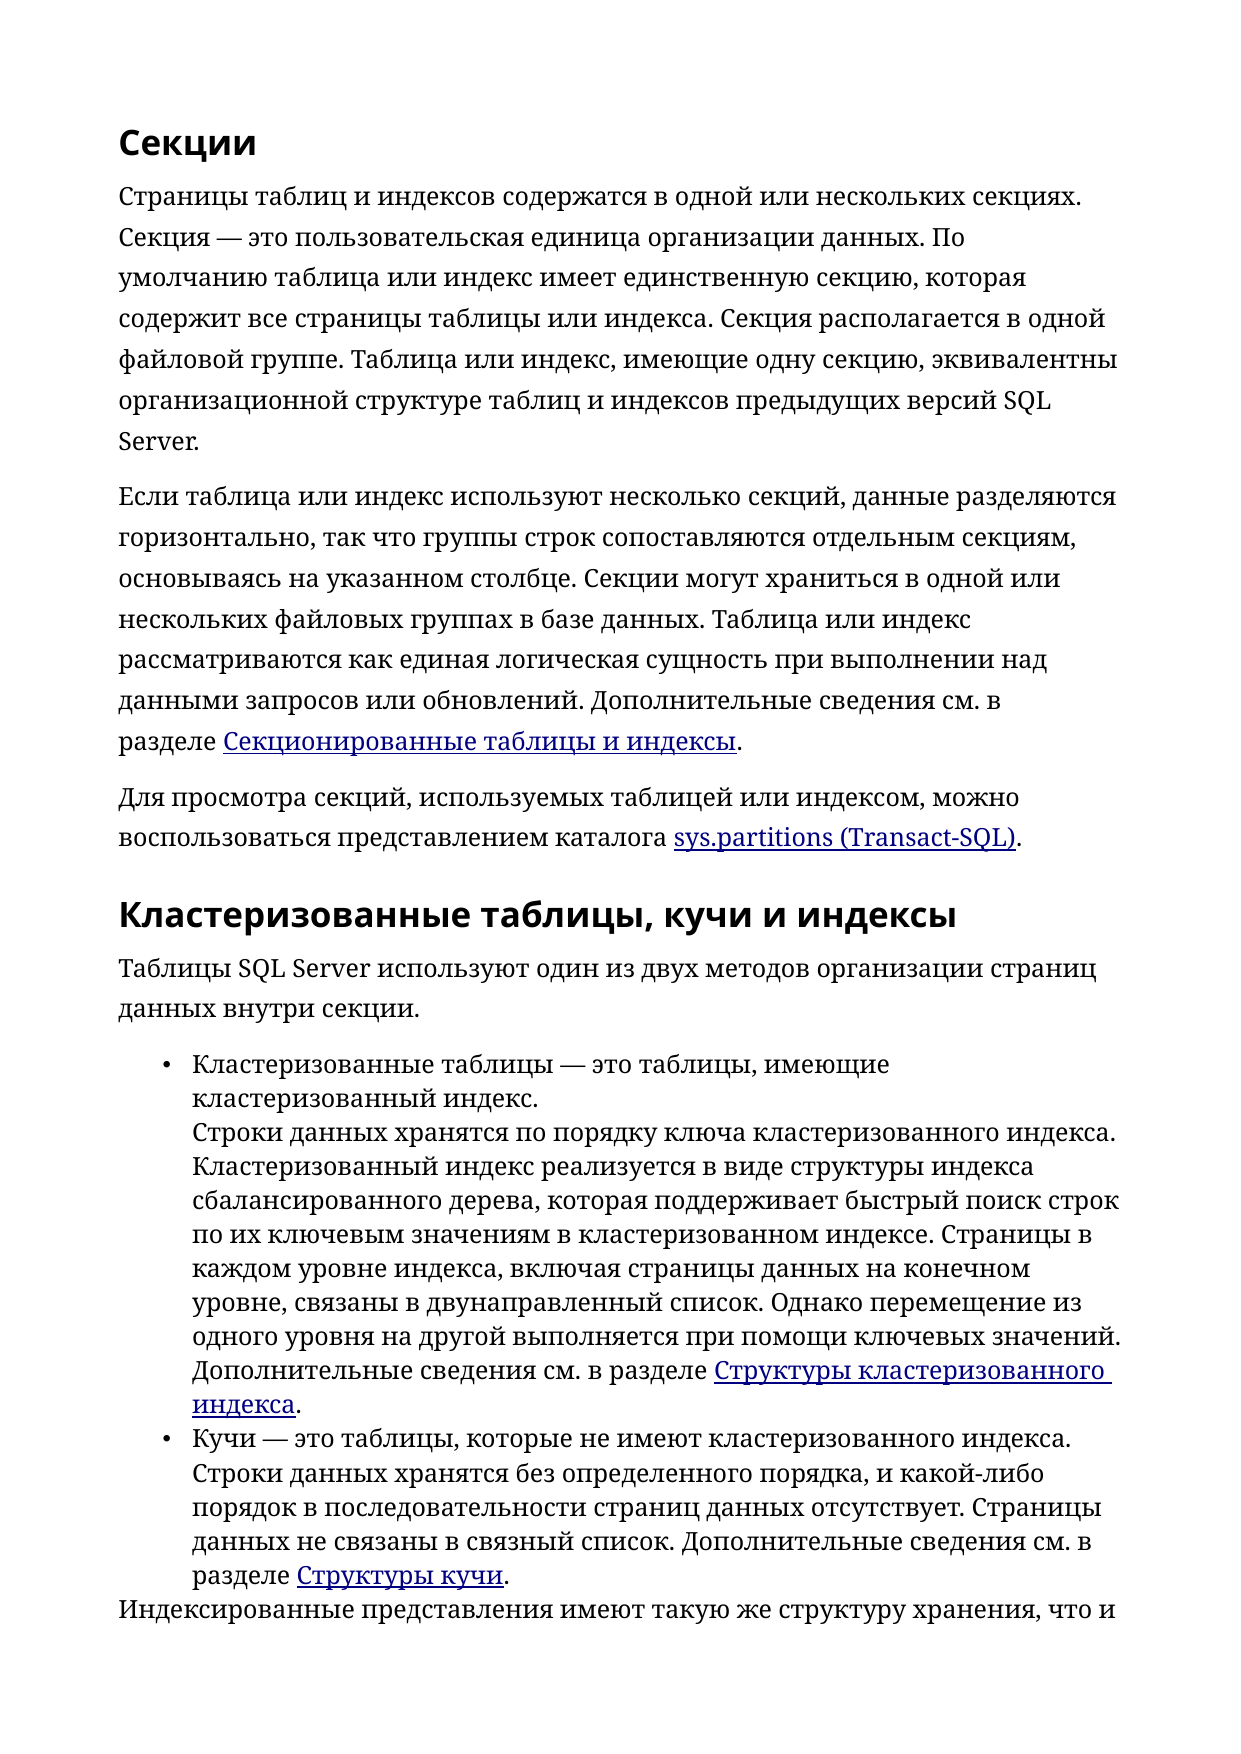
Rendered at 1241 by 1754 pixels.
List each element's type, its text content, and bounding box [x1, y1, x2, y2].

text Если таблица или индекс используют несколько секций, данные разделяются горизонтально, так что группы строк сопоставляются отдельным секциям, основываясь на указанном столбце. Секции могут храниться в одной или нескольких файловых группах в базе данных. Таблица или индекс рассматриваются как единая логическая сущность при выполнении над данными запросов или обновлений. Дополнительные сведения см. в разделе Секционированные таблицы и индексы. [118, 479, 1122, 758]
list Кластеризованные таблицы — это таблицы, имеющие кластеризованный индекс. [162, 1046, 1122, 1114]
list Кучи — это таблицы, которые не имеют кластеризованного индекса. [162, 1421, 1122, 1455]
text Страницы таблиц и индексов содержатся в одной или нескольких секциях. Секция — это пользовательская единица организации данных. По умолчанию таблица или индекс имеет единственную секцию, которая содержит все страницы таблицы или индекса. Секция располагается в одной файловой группе. Таблица или индекс, имеющие одну секцию, эквивалентны организационной структуре таблиц и индексов предыдущих версий SQL Server. [118, 178, 1122, 457]
subtitle Кластеризованные таблицы, кучи и индексы [118, 890, 1122, 938]
list Строки данных хранятся без определенного порядка, и какой-либо порядок в последовательности страниц данных отсутствует. Страницы данных не связаны в связный список. Дополнительные сведения см. в разделе Структуры кучи. [162, 1455, 1122, 1591]
text Таблицы SQL Server используют один из двух методов организации страниц данных внутри секции. [118, 950, 1122, 1025]
text Для просмотра секций, используемых таблицей или индексом, можно воспользоваться представлением каталога sys.partitions (Transact-SQL). [118, 779, 1122, 854]
subtitle Секции [118, 118, 1122, 166]
list Строки данных хранятся по порядку ключа кластеризованного индекса. Кластеризованный индекс реализуется в виде структуры индекса сбалансированного дерева, которая поддерживает быстрый поиск строк по их ключевым значениям в кластеризованном индексе. Страницы в каждом уровне индекса, включая страницы данных на конечном уровне, связаны в двунаправленный список. Однако перемещение из одного уровня на другой выполняется при помощи ключевых значений. Дополнительные сведения см. в разделе Структуры кластеризованного индекса. [162, 1114, 1122, 1421]
text Индексированные представления имеют такую же структуру хранения, что и [118, 1591, 1122, 1626]
